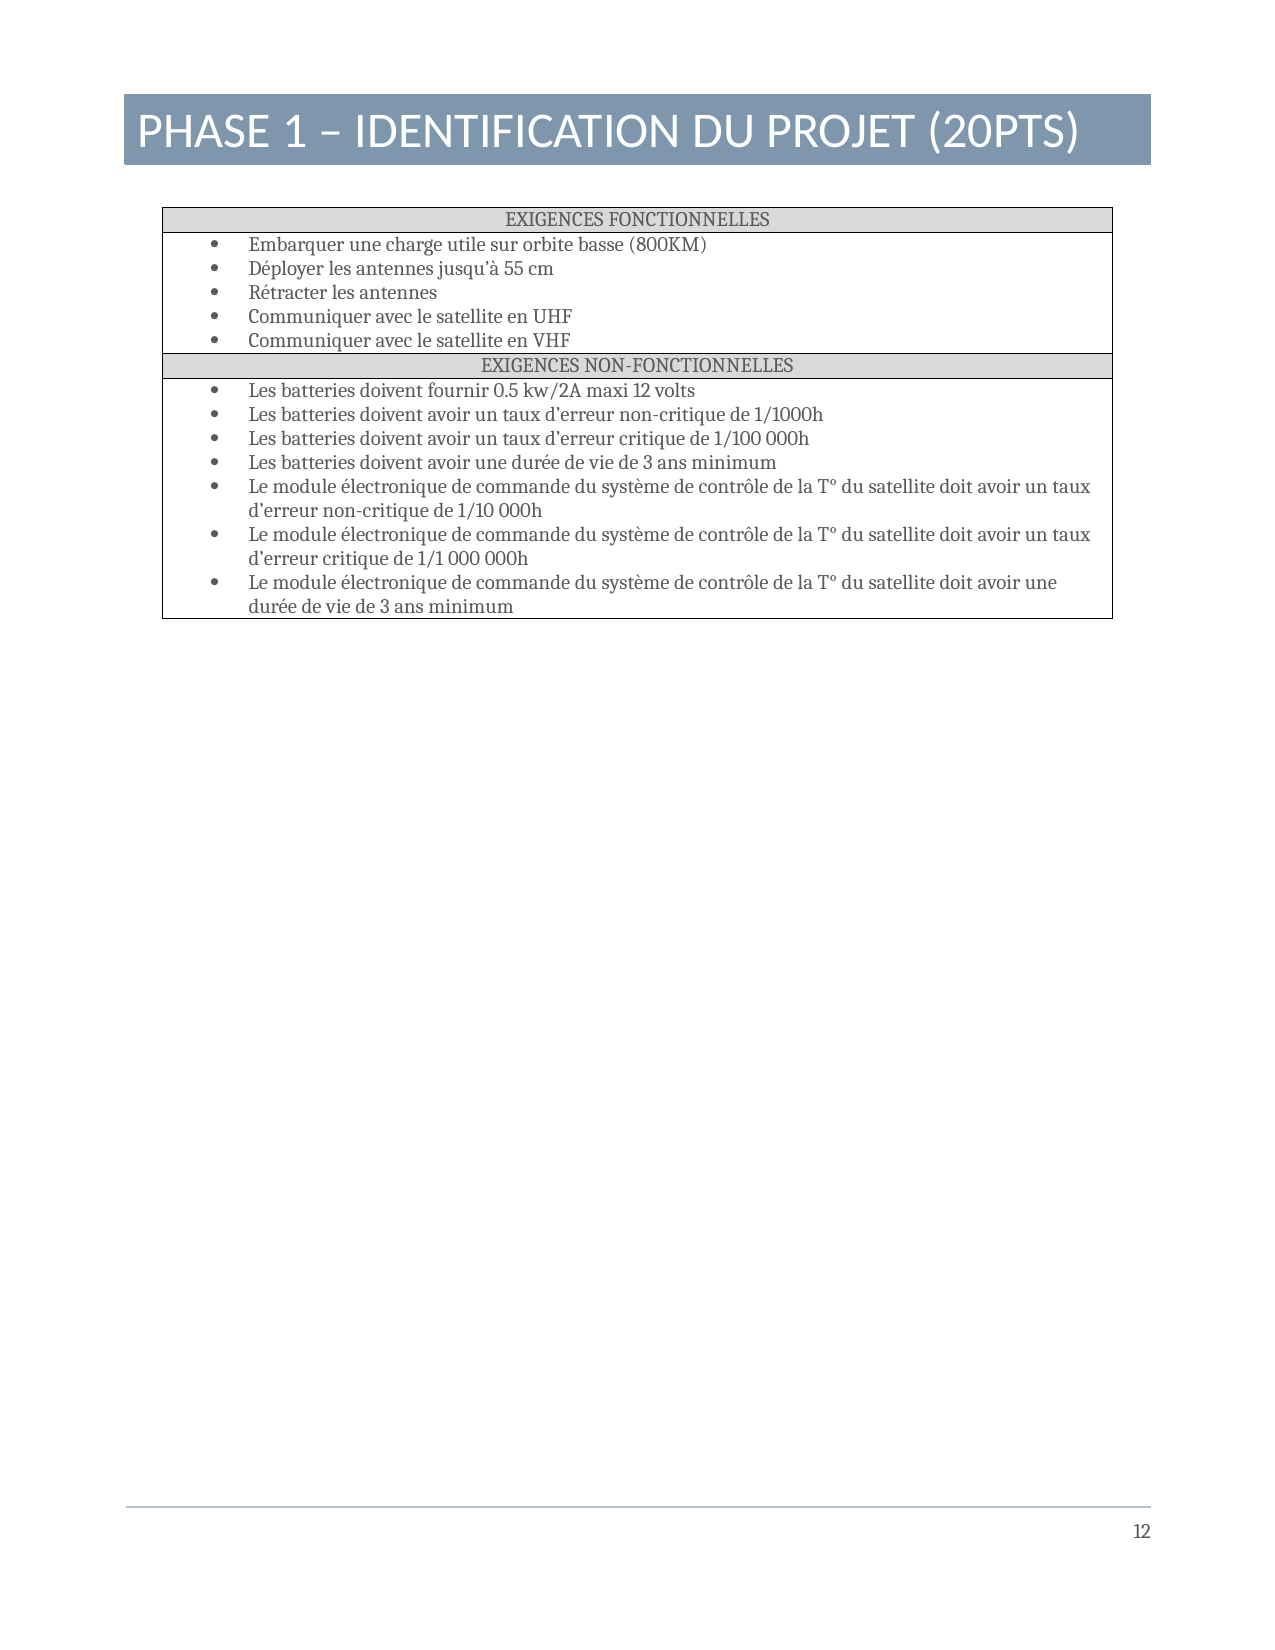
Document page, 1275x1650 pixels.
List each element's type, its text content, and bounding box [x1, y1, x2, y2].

table_cell EXIGENCES NON-FONCTIONNELLES [163, 354, 1112, 378]
table_cell Les batteries doivent fournir 0.5 kw/2A maxi 12 volts Les batteries doivent avoir un taux d’erreur non-critique de 1/1000h Les batteries doivent avoir un taux d’erreur critique de 1/100 000h Les batteries doivent avoir une durée de vie de 3 ans minimum Le module électronique de commande du système de contrôle de la T° du satellite doit avoir un taux d’erreur non-critique de 1/10 000h Le module électronique de commande du système de contrôle de la T° du satellite doit avoir un taux d’erreur critique de 1/1 000 000h Le module électronique de commande du système de contrôle de la T° du satellite doit avoir une durée de vie de 3 ans minimum [163, 379, 1112, 618]
table_cell Embarquer une charge utile sur orbite basse (800KM) Déployer les antennes jusqu’à 55 cm Rétracter les antennes Communiquer avec le satellite en UHF Communiquer avec le satellite en VHF [163, 233, 1112, 353]
table_header EXIGENCES FONCTIONNELLES [163, 208, 1112, 232]
